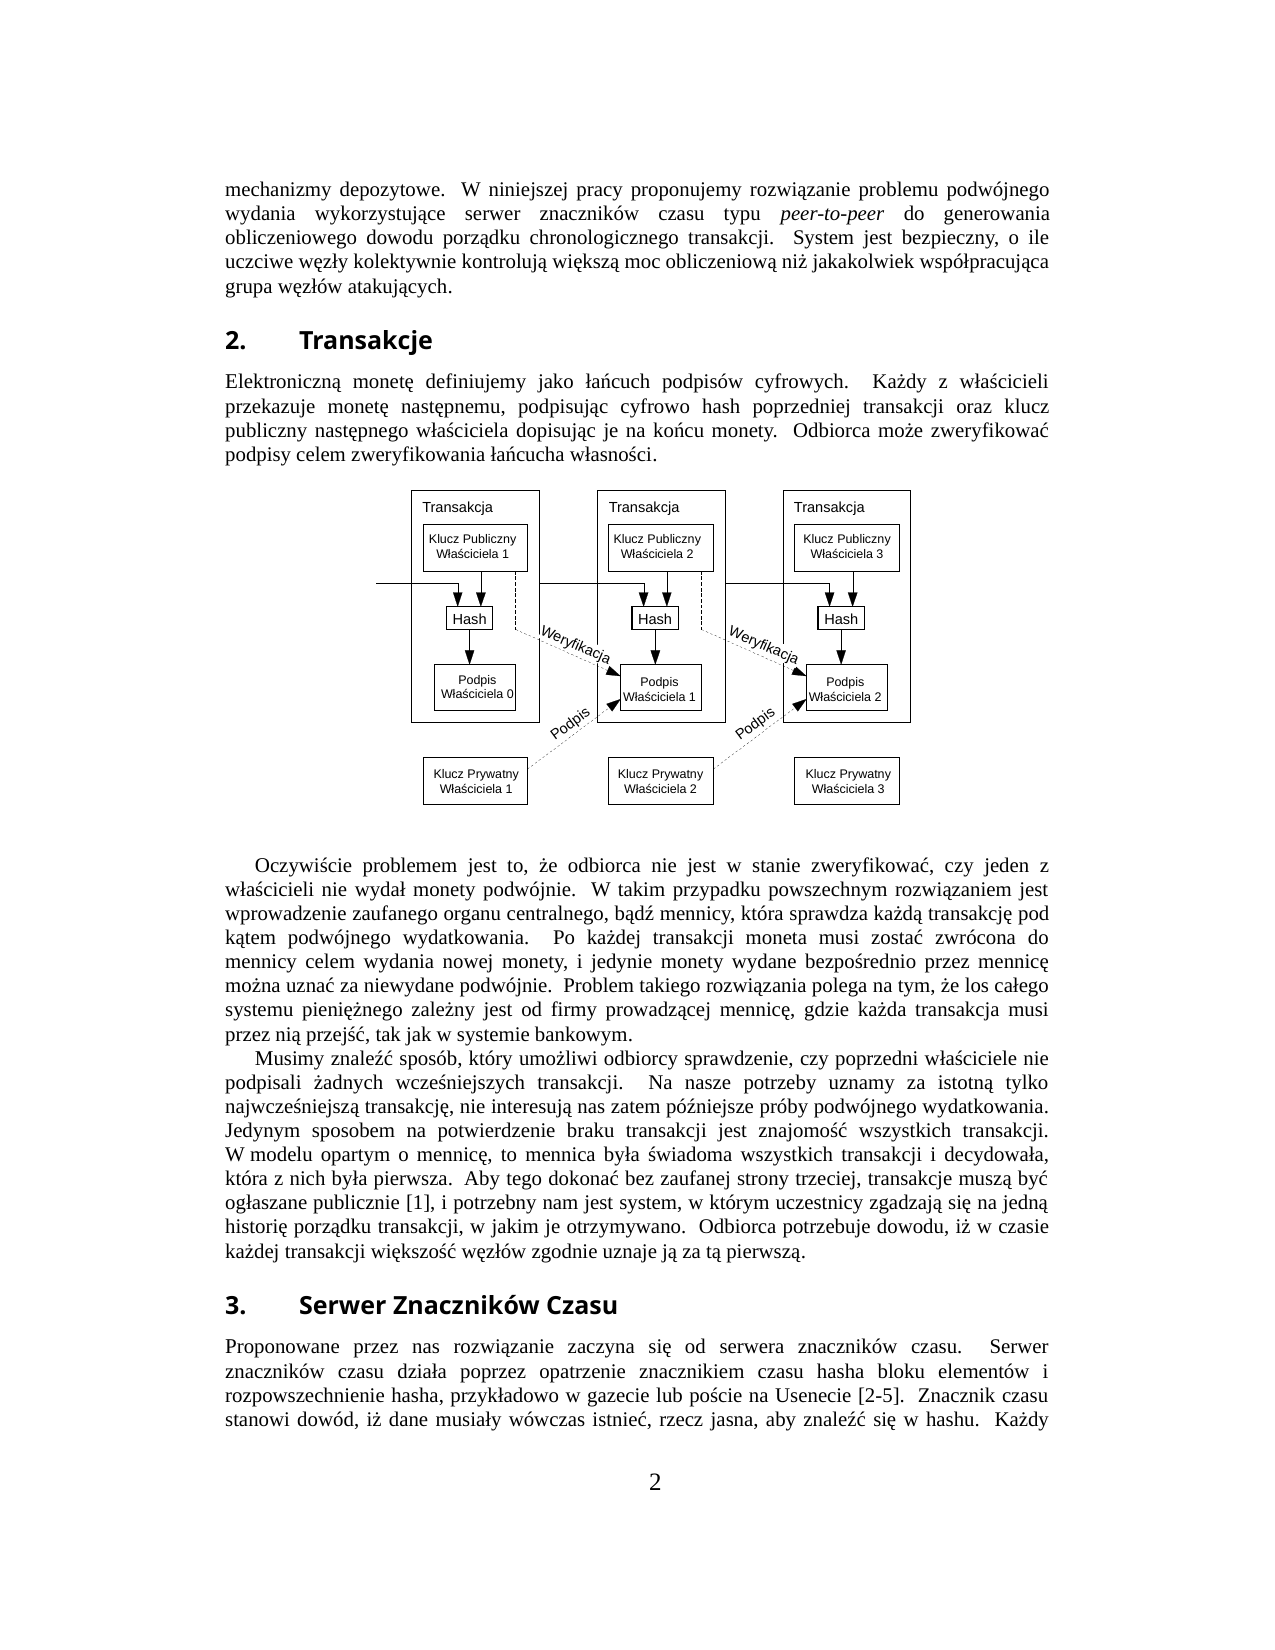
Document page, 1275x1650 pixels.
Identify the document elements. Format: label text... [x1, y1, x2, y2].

subtitle 3. Serwer Znaczników Czasu [225, 1288, 1050, 1322]
subtitle 2. Transakcje [225, 323, 1050, 357]
text Proponowane przez nas rozwiązanie zaczyna się od serwera znaczników czasu. Serwer znaczników czasu działa poprzez opatrzenie znacznikiem czasu hasha bloku elementów i rozpowszechnienie hasha, przykładowo w gazecie lub poście na Usenecie [2-5]. Znacznik czasu stanowi dowód, iż dane musiały wówczas istnieć, rzecz jasna, aby znaleźć się w hashu. Każdy [225, 1334, 1050, 1431]
text mechanizmy depozytowe. W niniejszej pracy proponujemy rozwiązanie problemu podwójnego wydania wykorzystujące serwer znaczników czasu typu peer-to-peer do generowania obliczeniowego dowodu porządku chronologicznego transakcji. System jest bezpieczny, o ile uczciwe węzły kolektywnie kontrolują większą moc obliczeniową niż jakakolwiek współpracująca grupa węzłów atakujących. [225, 177, 1050, 298]
text Elektroniczną monetę definiujemy jako łańcuch podpisów cyfrowych. Każdy z właścicieli przekazuje monetę następnemu, podpisując cyfrowo hash poprzedniej transakcji oraz klucz publiczny następnego właściciela dopisując je na końcu monety. Odbiorca może zweryfikować podpisy celem zweryfikowania łańcucha własności. [225, 369, 1050, 466]
text Musimy znaleźć sposób, który umożliwi odbiorcy sprawdzenie, czy poprzedni właściciele nie podpisali żadnych wcześniejszych transakcji. Na nasze potrzeby uznamy za istotną tylko najwcześniejszą transakcję, nie interesują nas zatem późniejsze próby podwójnego wydatkowania. Jedynym sposobem na potwierdzenie braku transakcji jest znajomość wszystkich transakcji. W modelu opartym o mennicę, to mennica była świadoma wszystkich transakcji i decydowała, która z nich była pierwsza. Aby tego dokonać bez zaufanej strony trzeciej, transakcje muszą być ogłaszane publicznie [1], i potrzebny nam jest system, w którym uczestnicy zgadzają się na jedną historię porządku transakcji, w jakim je otrzymywano. Odbiorca potrzebuje dowodu, iż w czasie każdej transakcji większość węzłów zgodnie uznaje ją za tą pierwszą. [225, 1046, 1050, 1263]
list Oczywiście problemem jest to, że odbiorca nie jest w stanie zweryfikować, czy jeden z właścicieli nie wydał monety podwójnie. W takim przypadku powszechnym rozwiązaniem jest wprowadzenie zaufanego organu centralnego, bądź mennicy, która sprawdza każdą transakcję pod kątem podwójnego wydatkowania. Po każdej transakcji moneta musi zostać zwrócona do mennicy celem wydania nowej monety, i jedynie monety wydane bezpośrednio przez mennicę można uznać za niewydane podwójnie. Problem takiego rozwiązania polega na tym, że los całego systemu pieniężnego zależny jest od firmy prowadzącej mennicę, gdzie każda transakcja musi przez nią przejść, tak jak w systemie bankowym. [225, 853, 1050, 1046]
